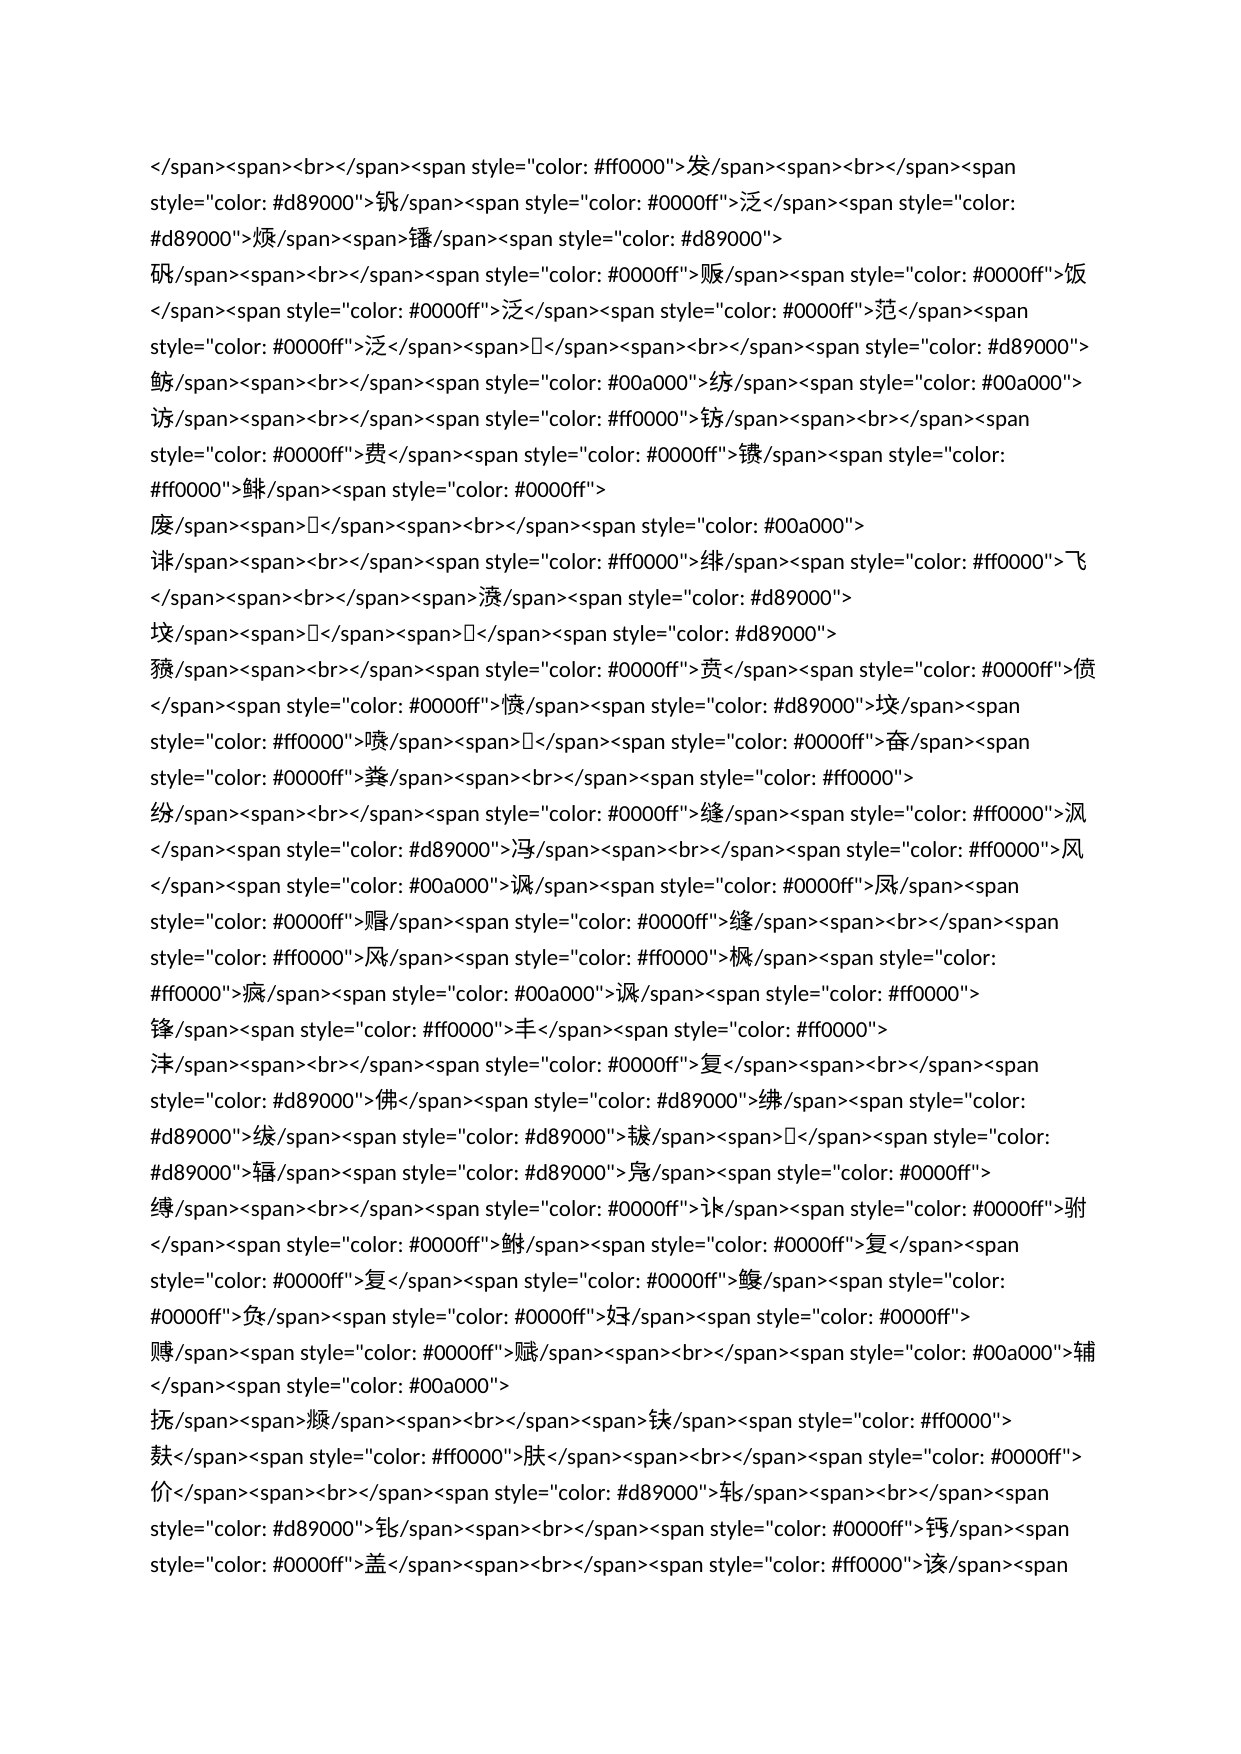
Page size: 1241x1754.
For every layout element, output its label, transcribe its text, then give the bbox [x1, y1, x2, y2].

text <span style="color: #0000ff">怅</span><span style="color: #d89000">玚</span><span style="color: #0000ff">畅</span><span><br></span><span style="color: #00a000">厂</span><span style="color: #00a000">场</span><span><br></span><span style="color: #ff0000">阊</span><span style="color: #ff0000">锠</span><span style="color: #ff0000">鲳</span><span style="color: #ff0000">伥</span><span><br></span><span style="color: #d89000">鼌</span><span><br></span><span style="color: #ff0000">钞</span><span><br></span><span>𪎊</span><span><br></span><span style="color: #ff0000">钞</span><span><br></span><span style="color: #0000ff">彻</span><span style="color: #d89000">辙</span><span><br></span><span style="color: #ff0000">车</span><span>𪠳</span><span style="color: #ff0000">砗</span><span><br></span><span style="color: #d89000">陈</span><span>𫈟</span><span style="color: #d89000">谌</span><span style="color: #d89000">尘</span><span><br></span><span style="color: #ff0000">称</span><span style="color: #0000ff">龀</span><span style="color: #00a000">闯</span><span>𠋆</span><span style="color: #0000ff">衬</span><span style="color: #0000ff">谶</span><span><br></span><span style="color: #00a000">碜</span><span><br></span><span style="color: #d89000">诚</span><span style="color: #d89000">铖</span><span style="color: #d89000">枨</span><span style="color: #ff0000">峥</span><span style="color: #ff0000">伧</span><span style="color: #d89000">惩</span><span><br></span><span style="color: #ff0000">称</span><span><br></span><span style="color: #00a000">骋</span><span><br></span><span style="color: #ff0000">称</span><span style="color: #ff0000">撑</span><span style="color: #ff0000">枪</span><span style="color: #ff0000">赪</span><span style="color: #ff0000">柽</span><span style="color: #ff0000">蛏</span><span style="color: #ff0000">铛</span><span><br></span><span style="color: #d89000">驰</span><span>𫔂</span><span style="color: #d89000">迟</span><span><br></span><span style="color: #0000ff">饬</span><span style="color: #0000ff">炽</span><span>𫛶</span><span>𠡠</span><span><br></span><span style="color: #00a000">耻</span><span style="color: #00a000">齿</span><span><br></span><span>𫄨</span><span style="color: #ff0000">吃</span><span style="color: #ff0000">鸱</span><span><br></span><span style="color: #d89000">虫</span><span><br></span><span style="color: #0000ff">铳</span><span style="color: #ff0000">冲</span><span><br></span><span style="color: #00a000">宠</span><span><br></span><span style="color: #ff0000">冲</span><span style="color: #ff0000">冲</span><span><br></span><span style="color: #d89000">绸</span><span>䌷</span><span style="color: #d89000">雠</span><span style="color: #d89000">俦</span><span>㤽</span><span style="color: #0000ff">帱</span><span style="color: #d89000">畴</span><span style="color: #d89000">筹</span><span style="color: #d89000">踌</span><span><br></span><span style="color: #00a000">丑</span><span><br></span><span>䌷</span><span>𥬠</span><span><br></span><span style="color: #d89000">刍</span><span style="color: #d89000">雏</span><span style="color: #00a000">储</span><span style="color: #d89000">锄</span><span style="color: #d89000">厨</span><span style="color: #d89000">橱</span><span style="color: #d89000">蹰</span><span><br></span><span style="color: #0000ff">处</span><span style="color: #0000ff">绌</span><span style="color: #ff0000">诎</span><span style="color: #0000ff">触</span><span><br></span><span style="color: #0000ff">处</span><span style="color: #00a000">储</span><span style="color: #00a000">础</span><span>𫜭</span><span><br></span><span>䝙</span><span style="color: #ff0000">出</span><span><br></span><span style="color: #d89000">传</span><span>䌸</span><span><br></span><span style="color: #0000ff">钏</span><span><br></span><span style="color: #ff0000">创</span><span style="color: #0000ff">怆</span><span style="color: #00a000">闯</span><span><br></span><span style="color: #00a000">抢</span><span style="color: #00a000">闯</span><span><br></span><span style="color: #ff0000">囱</span><span style="color: #ff0000">创</span><span style="color: #ff0000">疮</span><span>𪭢</span><span><br></span><span style="color: #d89000">锤</span><span style="color: #d89000">锤</span><span><br></span><span style="color: #d89000">纯</span><span style="color: #d89000">鹑</span><span style="color: #d89000">唇</span><span style="color: #d89000">莼</span><span><br></span><span style="color: #0000ff">龊</span><span style="color: #0000ff">辍</span><span style="color: #0000ff">绰</span><span><br></span><span style="color: #d89000">词</span><span style="color: #ff0000">兹</span><span style="color: #d89000">鹚</span><span style="color: #d89000">辞</span><span><br></span><span style="color: #0000ff">厕</span><span style="color: #0000ff">赐</span><span><br></span><span style="color: #0000ff">从</span><span style="color: #d89000">丛</span><span><br></span><span style="color: #ff0000">囱</span><span style="color: #ff0000">葱</span><span style="color: #ff0000">聪</span><span style="color: #ff0000">骢</span><span style="color: #0000ff">从</span><span>𪻐</span><span style="color: #ff0000">枞</span><span style="color: #ff0000">苁</span><span>𫓩</span><span style="color: #d89000">丛</span><span><br></span><span style="color: #0000ff">凑</span><span style="color: #0000ff">辏</span><span><br></span><span>𫖹</span><span style="color: #0000ff">错</span><span style="color: #d89000">镞</span><span style="color: #00a000">数</span><span style="color: #ff0000">趋</span><span><br></span><span style="color: #00a000">攒</span><span>𪴙</span><span><br></span><span style="color: #0000ff">窜</span><span style="color: #ff0000">镩</span><span><br></span><span style="color: #ff0000">撺</span><span style="color: #ff0000">蹿</span><span style="color: #ff0000">镩</span><span><br></span><span style="color: #ff0000">缞</span><span><br></span><span style="color: #d89000">鹾</span><span><br></span><span style="color: #0000ff">错</span><span style="color: #0000ff">锉</span><span><br></span><span>𫄤</span><span><br></span><span style="color: #d89000">达</span><span style="color: #ff0000">哒</span><span>𫄤</span><span style="color: #d89000">鞑</span><span><br></span><span style="color: #ff0000">哒</span><span style="color: #ff0000">跶</span><span><br></span><span style="color: #0000ff">轪</span><span style="color: #0000ff">贷</span><span style="color: #0000ff">叇</span><span style="color: #0000ff">绐</span><span style="color: #d89000">骀</span><span style="color: #0000ff">带</span><span><br></span><span style="color: #ff0000">呆</span><span><br></span><span style="color: #00a000">钽</span><span style="color: #0000ff">惮</span><span style="color: #d89000">弹</span><span style="color: #0000ff">瘅</span><span style="color: #0000ff">诞</span><span style="color: #ff0000">担</span><span><br></span><span style="color: #00a000">掸</span><span style="color: #00a000">胆</span><span><br></span><span style="color: #ff0000">单</span><span style="color: #ff0000">郸</span><span style="color: #ff0000">殚</span><span style="color: #0000ff">瘅</span><span style="color: #ff0000">箪</span><span style="color: #ff0000">担</span><span><br></span><span style="color: #0000ff">砀</span><span style="color: #0000ff">荡</span><span style="color: #0000ff">荡</span><span style="color: #ff0000">当</span><span style="color: #0000ff">档</span><span><br></span><span style="color: #ff0000">当</span><span style="color: #0000ff">挡</span><span style="color: #0000ff">档</span><span style="color: #00a000">党</span><span style="color: #00a000">谠</span><span><br></span><span style="color: #ff0000">当</span><span style="color: #ff0000">当</span><span style="color: #ff0000">珰</span><span style="color: #ff0000">裆</span><span style="color: #ff0000">筜</span><span style="color: #ff0000">铛</span><span><br></span><span style="color: #0000ff">盗</span><span style="color: #00a000">导</span><span style="color: #0000ff">帱</span><span style="color: #0000ff">焘</span><span><br></span><span style="color: #00a000">岛</span><span style="color: #00a000">捣</span><span style="color: #00a000">导</span><span style="color: #00a000">捣</span><span style="color: #00a000">祷</span><span><br></span><span style="color: #0000ff">邓</span><span style="color: #0000ff">镫</span><span><br></span><span style="color: #ff0000">灯</span><span style="color: #0000ff">镫</span><span><br></span><span style="color: #d89000">涤</span><span style="color: #0000ff">适</span><span style="color: #d89000">敌</span><span style="color: #d89000">镝</span><span style="color: #d89000">籴</span><span>𫔂</span><span style="color: #d89000">觌</span><span><br></span><span style="color: #0000ff">缔</span><span style="color: #0000ff">谛</span><span style="color: #0000ff">递</span><span><br></span><span style="color: #00a000">诋</span><span><br></span><span>𫔂</span><span style="color: #d89000">镝</span><span>䃅</span><span><br></span><span style="color: #d89000">钿</span><span style="color: #0000ff">电</span><span style="color: #0000ff">淀</span><span style="color: #0000ff">垫</span><span><br></span><span style="color: #00a000">点</span><span><br></span><span style="color: #ff0000">颠</span><span style="color: #ff0000">巅</span><span style="color: #ff0000">癫</span><span><br></span><span style="color: #0000ff">吊</span><span style="color: #0000ff">铞</span><span style="color: #0000ff">钓</span><span>𫍥</span><span style="color: #0000ff">铫</span><span style="color: #0000ff">调</span><span>𦰏</span><span style="color: #0000ff">窎</span><span><br></span><span style="color: #00a000">鸟</span><span><br></span><span style="color: #ff0000">雕</span><span style="color: #ff0000">雕</span><span style="color: #ff0000">雕</span><span style="color: #ff0000">鲷</span><span><br></span><span style="color: #d89000">绖</span><span style="color: #d89000">谍</span><span style="color: #d89000">鲽</span><span style="color: #d89000">叠</span><span><br></span><span style="color: #0000ff">锭</span><span style="color: #0000ff">订</span><span style="color: #0000ff">钉</span><span style="color: #0000ff">饤</span><span style="color: #00a000">铤</span><span><br></span><span style="color: #00a000">顶</span><span><br></span><span style="color: #0000ff">钉</span><span><br></span><span style="color: #ff0000">丢</span><span style="color: #ff0000">铥</span><span><br></span><span style="color: #0000ff">冻</span><span style="color: #0000ff">栋</span><span style="color: #0000ff">动</span><span><br></span><span style="color: #ff0000">冬</span><span style="color: #ff0000">东</span><span><br></span><span style="color: #0000ff">饾</span><span style="color: #00a000">斗</span><span style="color: #0000ff">窦</span><span style="color: #d89000">读</span><span><br></span><span style="color: #0000ff">顿</span><span style="color: #d89000">独</span><span style="color: #d89000">渎</span><span style="color: #d89000">椟</span><span>㱩</span><span style="color: #d89000">犊</span><span style="color: #d89000">牍</span><span style="color: #d89000">读</span><span style="color: #d89000">黩</span><span><br></span><span style="color: #0000ff">镀</span><span><br></span><span style="color: #00a000">赌</span><span style="color: #00a000">笃</span><span><br></span><span style="color: #d89000">阇</span><span><br></span><span style="color: #0000ff">缎</span><span style="color: #0000ff">锻</span><span style="color: #0000ff">断</span><span style="color: #0000ff">簖</span><span><br></span><span style="color: #0000ff">兑</span><span style="color: #0000ff">队</span><span style="color: #0000ff">对</span><span style="color: #00a000">怼</span><span><br></span><span style="color: #0000ff">钝</span><span style="color: #d89000">饨</span><span style="color: #0000ff">顿</span><span style="color: #ff0000">吨</span><span style="color: #0000ff">炖</span><span><br></span><span style="color: #00a000">趸</span><span style="color: #d89000">饨</span><span style="color: #0000ff">顿</span><span style="color: #0000ff">炖</span><span><br></span><span style="color: #0000ff">炖</span><span><br></span><span style="color: #d89000">夺</span><span>𫋷</span><span style="color: #d89000">铎</span><span><br></span><span style="color: #0000ff">驮</span><span style="color: #0000ff">饳</span><span style="color: #0000ff">堕</span><span><br></span><span style="color: #00a000">缍</span><span style="color: #00a000">亸</span><span><br></span><span style="color: #d89000">讹</span><span style="color: #d89000">锇</span><span style="color: #d89000">鹅</span><span style="color: #d89000">额</span><span><br></span><span style="color: #0000ff">轭</span><span style="color: #0000ff">谔</span><span style="color: #0000ff">锷</span><span style="color: #0000ff">颚</span><span style="color: #0000ff">鹗</span><span style="color: #0000ff">腭</span><span style="color: #0000ff">饿</span><span style="color: #0000ff">垩</span><span style="color: #00a000">哑</span><span style="color: #0000ff">恶</span><span style="color: #d89000">额</span><span style="color: #0000ff">鳄</span><span style="color: #ff0000">阏</span><span><br></span><span style="color: #0000ff">恶</span><span style="color: #0000ff">恶</span><span><br></span><span style="color: #ff0000">疴</span><span><br></span><span style="color: #0000ff">诶</span><span><br></span><span style="color: #0000ff">诶</span><span><br></span><span style="color: #d89000">鲕</span><span style="color: #d89000">儿</span><span><br></span><span style="color: #0000ff">贰</span><span style="color: #00a000">铒</span><span><br></span><span style="color: #00a000">铒</span><span style="color: #00a000">饵</span><span style="color: #00a000">尔</span><span style="color: #00a000">迩</span><span><br></span><span style="color: #d89000">阀</span><span style="color: #d89000">罚</span><span><br></span><span style="color: #0000ff">珐</span><span><br></span><span style="color: #ff0000">钫</span><span style="color: #ff0000">发</span><span><br></span><span style="color: #ff0000">发</span><span><br></span><span style="color: #d89000">钒</span><span style="color: #0000ff">泛</span><span style="color: #d89000">烦</span><span>𫔍</span><span style="color: #d89000">矾</span><span><br></span><span style="color: #0000ff">贩</span><span style="color: #0000ff">饭</span><span style="color: #0000ff">泛</span><span style="color: #0000ff">范</span><span style="color: #0000ff">泛</span><span>𫐊</span><span><br></span><span style="color: #d89000">鲂</span><span><br></span><span style="color: #00a000">纺</span><span style="color: #00a000">访</span><span><br></span><span style="color: #ff0000">钫</span><span><br></span><span style="color: #0000ff">费</span><span style="color: #0000ff">镄</span><span style="color: #ff0000">鲱</span><span style="color: #0000ff">废</span><span>𪱥</span><span><br></span><span style="color: #00a000">诽</span><span><br></span><span style="color: #ff0000">绯</span><span style="color: #ff0000">飞</span><span><br></span><span>𣸣</span><span style="color: #d89000">坟</span><span>𪩸</span><span>𫅗</span><span style="color: #d89000">豮</span><span><br></span><span style="color: #0000ff">贲</span><span style="color: #0000ff">偾</span><span style="color: #0000ff">愤</span><span style="color: #d89000">坟</span><span style="color: #ff0000">喷</span><span>𪱥</span><span style="color: #0000ff">奋</span><span style="color: #0000ff">粪</span><span><br></span><span style="color: #ff0000">纷</span><span><br></span><span style="color: #0000ff">缝</span><span style="color: #ff0000">沨</span><span style="color: #d89000">冯</span><span><br></span><span style="color: #ff0000">风</span><span style="color: #00a000">讽</span><span style="color: #0000ff">凤</span><span style="color: #0000ff">赗</span><span style="color: #0000ff">缝</span><span><br></span><span style="color: #ff0000">风</span><span style="color: #ff0000">枫</span><span style="color: #ff0000">疯</span><span style="color: #00a000">讽</span><span style="color: #ff0000">锋</span><span style="color: #ff0000">丰</span><span style="color: #ff0000">沣</span><span><br></span><span style="color: #0000ff">复</span><span><br></span><span style="color: #d89000">佛</span><span style="color: #d89000">绋</span><span style="color: #d89000">绂</span><span style="color: #d89000">韨</span><span>𫛳</span><span style="color: #d89000">辐</span><span style="color: #d89000">凫</span><span style="color: #0000ff">缚</span><span><br></span><span style="color: #0000ff">讣</span><span style="color: #0000ff">驸</span><span style="color: #0000ff">鲋</span><span style="color: #0000ff">复</span><span style="color: #0000ff">复</span><span style="color: #0000ff">鳆</span><span style="color: #0000ff">负</span><span style="color: #0000ff">妇</span><span style="color: #0000ff">赙</span><span style="color: #0000ff">赋</span><span><br></span><span style="color: #00a000">辅</span><span style="color: #00a000">抚</span><span>𫖯</span><span><br></span><span>𫓧</span><span style="color: #ff0000">麸</span><span style="color: #ff0000">肤</span><span><br></span><span style="color: #0000ff">价</span><span><br></span><span style="color: #d89000">轧</span><span><br></span><span style="color: #d89000">钆</span><span><br></span><span style="color: #0000ff">钙</span><span style="color: #0000ff">盖</span><span><br></span><span style="color: #ff0000">该</span><span style="color: #ff0000">赅</span><span><br></span><span style="color: #0000ff">干</span><span style="color: #0000ff">干</span><span style="color: #0000ff">绀</span><span style="color: #0000ff">赣</span><span><br></span><span style="color: #00a000">杆</span><span style="color: #00a000">秆</span><span style="color: #00a000">赶</span><span><br></span><span style="color: #0000ff">干</span><span style="color: #ff0000">尴</span><span><br></span><span style="color: #0000ff">杠</span><span style="color: #ff0000">钢</span><span style="color: #0000ff">戆</span><span><br></span><span style="color: #ff0000">冈</span><span style="color: #00a000">岗</span><span><br></span><span style="color: #ff0000">冈</span><span style="color: #ff0000">刚</span><span>㧏</span><span style="color: #00a000">岗</span><span style="color: #ff0000">纲</span><span style="color: #ff0000">钢</span><span style="color: #ff0000">缰</span><span><br></span><span style="color: #0000ff">诰</span><span style="color: #0000ff">锆</span><span><br></span><span style="color: #00a000">缟</span><span style="color: #0000ff">镐</span><span style="color: #00a000">搅</span><span><br></span><span style="color: #ff0000">睾</span> [150, 150, 1090, 1579]
